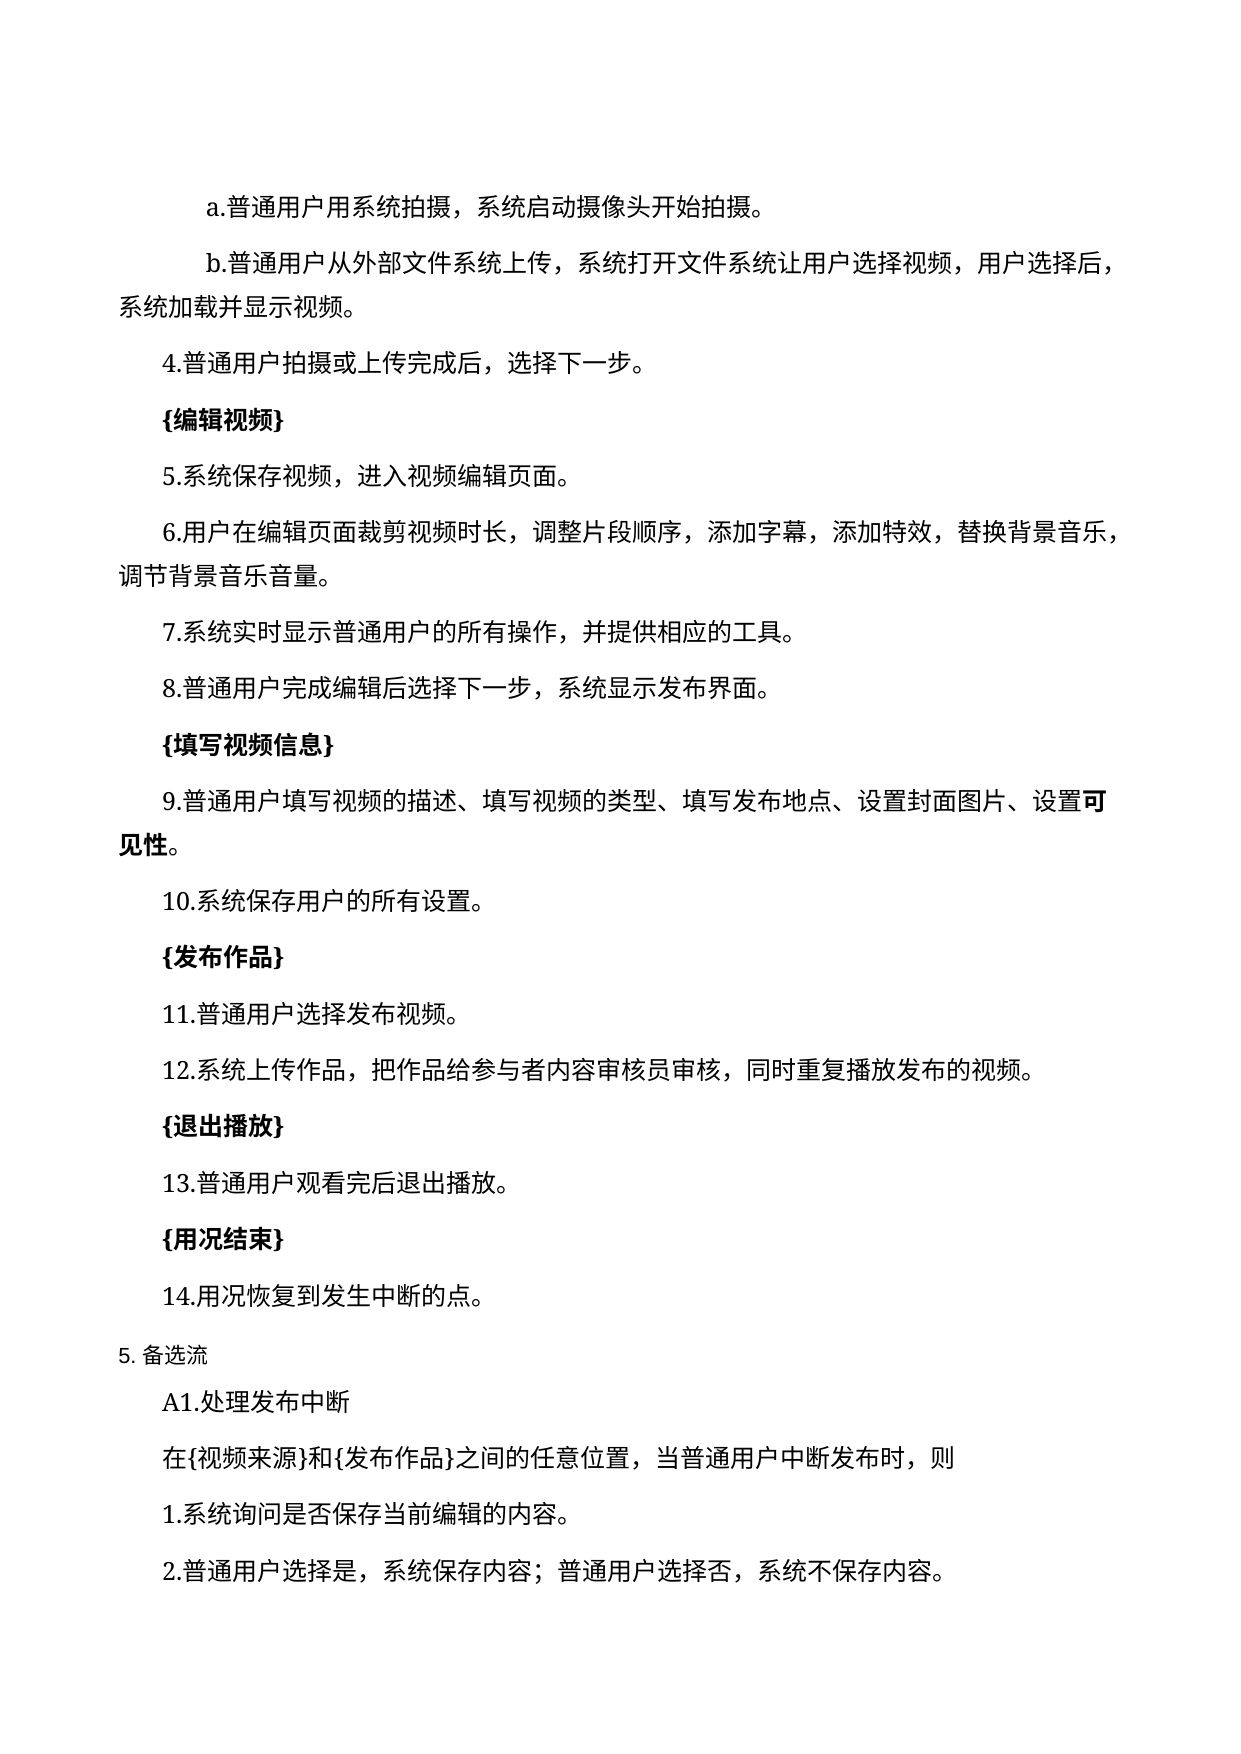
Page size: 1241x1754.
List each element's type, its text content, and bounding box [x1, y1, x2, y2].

text 8.普通用户完成编辑后选择下一步，系统显示发布界面。 [118, 669, 1122, 705]
text A1.处理发布中断 [118, 1382, 1122, 1418]
text 2.普通用户选择是，系统保存内容；普通用户选择否，系统不保存内容。 [118, 1551, 1122, 1587]
text 在{视频来源}和{发布作品}之间的任意位置，当普通用户中断发布时，则 [118, 1438, 1122, 1474]
text 7.系统实时显示普通用户的所有操作，并提供相应的工具。 [118, 613, 1122, 649]
text a.普通用户用系统拍摄，系统启动摄像头开始拍摄。 [118, 188, 1122, 224]
text 12.系统上传作品，把作品给参与者内容审核员审核，同时重复播放发布的视频。 [118, 1051, 1122, 1087]
subtitle 备选流 [118, 1338, 1122, 1369]
text {填写视频信息} [118, 725, 1122, 762]
text {发布作品} [118, 938, 1122, 974]
text 13.普通用户观看完后退出播放。 [118, 1163, 1122, 1199]
text 4.普通用户拍摄或上传完成后，选择下一步。 [118, 344, 1122, 380]
text 5.系统保存视频，进入视频编辑页面。 [118, 456, 1122, 493]
text 10.系统保存用户的所有设置。 [118, 881, 1122, 918]
text 1.系统询问是否保存当前编辑的内容。 [118, 1495, 1122, 1531]
text 11.普通用户选择发布视频。 [118, 994, 1122, 1030]
text b.普通用户从外部文件系统上传，系统打开文件系统让用户选择视频，用户选择后，系统加载并显示视频。 [118, 244, 1122, 324]
text 6.用户在编辑页面裁剪视频时长，调整片段顺序，添加字幕，添加特效，替换背景音乐，调节背景音乐音量。 [118, 513, 1122, 592]
text {退出播放} [118, 1107, 1122, 1143]
text {用况结束} [118, 1219, 1122, 1256]
text 9.普通用户填写视频的描述、填写视频的类型、填写发布地点、设置封面图片、设置可见性。 [118, 782, 1122, 861]
text {编辑视频} [118, 400, 1122, 436]
text 14.用况恢复到发生中断的点。 [118, 1276, 1122, 1312]
